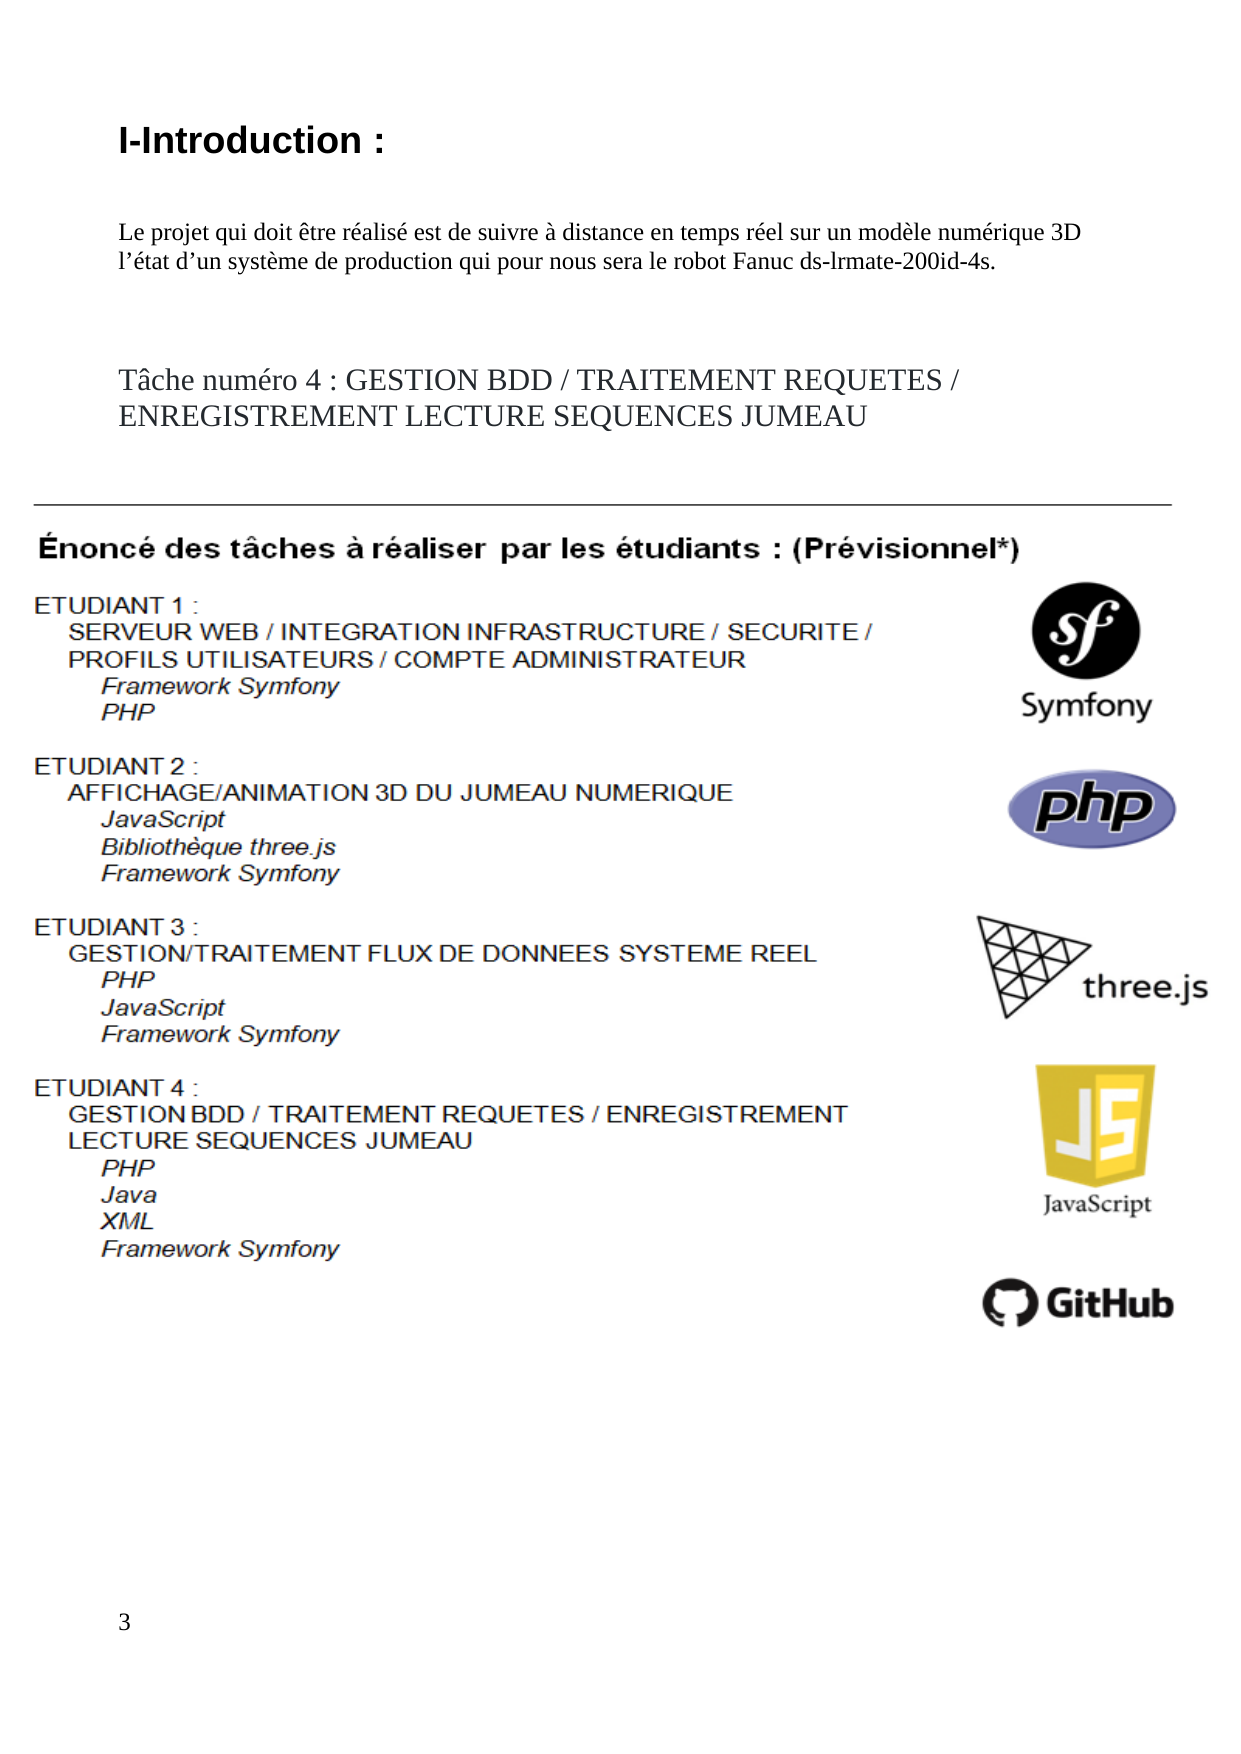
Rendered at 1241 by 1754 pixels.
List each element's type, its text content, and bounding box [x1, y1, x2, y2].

picture [3, 485, 1228, 1343]
subtitle I-Introduction : [118, 118, 1122, 162]
text Le projet qui doit être réalisé est de suivre à distance en temps réel sur un modèle numérique 3D l’état d’un système de production qui pour nous sera le robot Fanuc ds-lrmate-200id-4s. [118, 217, 1122, 275]
text Tâche numéro 4 : GESTION BDD / TRAITEMENT REQUETES / ENREGISTREMENT LECTURE SEQUENCES JUMEAU [118, 361, 1122, 433]
